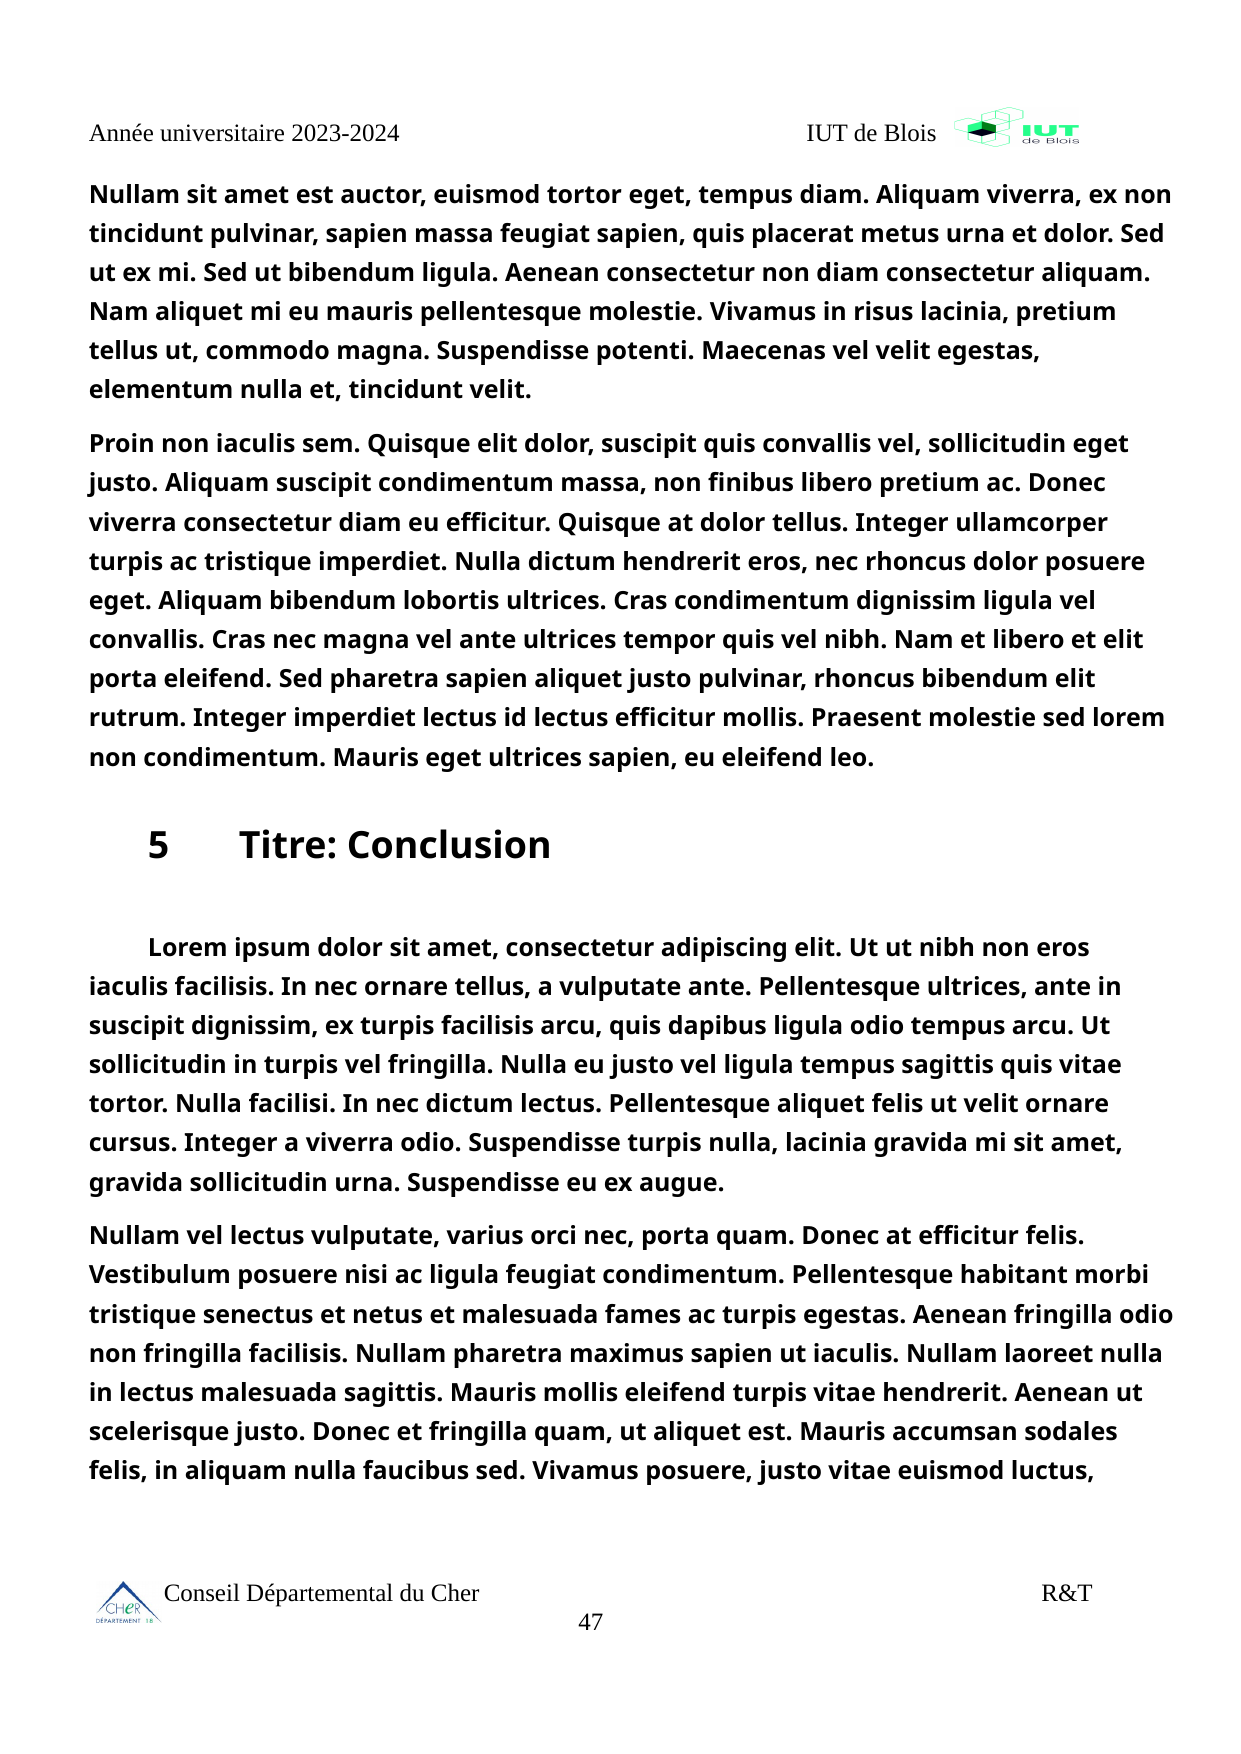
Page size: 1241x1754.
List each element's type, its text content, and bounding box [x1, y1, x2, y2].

text Lorem ipsum dolor sit amet, consectetur adipiscing elit. Ut ut nibh non eros iaculis facilisis. In nec ornare tellus, a vulputate ante. Pellentesque ultrices, ante in suscipit dignissim, ex turpis facilisis arcu, quis dapibus ligula odio tempus arcu. Ut sollicitudin in turpis vel fringilla. Nulla eu justo vel ligula tempus sagittis quis vitae tortor. Nulla facilisi. In nec dictum lectus. Pellentesque aliquet felis ut velit ornare cursus. Integer a viverra odio. Suspendisse turpis nulla, lacinia gravida mi sit amet, gravida sollicitudin urna. Suspendisse eu ex augue. [88, 929, 1175, 1198]
subtitle Titre: Conclusion [88, 818, 1175, 869]
text Nullam sit amet est auctor, euismod tortor eget, tempus diam. Aliquam viverra, ex non tincidunt pulvinar, sapien massa feugiat sapien, quis placerat metus urna et dolor. Sed ut ex mi. Sed ut bibendum ligula. Aenean consectetur non diam consectetur aliquam. Nam aliquet mi eu mauris pellentesque molestie. Vivamus in risus lacinia, pretium tellus ut, commodo magna. Suspendisse potenti. Maecenas vel velit egestas, elementum nulla et, tincidunt velit. [88, 176, 1175, 406]
text Nullam vel lectus vulputate, varius orci nec, porta quam. Donec at efficitur felis. Vestibulum posuere nisi ac ligula feugiat condimentum. Pellentesque habitant morbi tristique senectus et netus et malesuada fames ac turpis egestas. Aenean fringilla odio non fringilla facilisis. Nullam pharetra maximus sapien ut iaculis. Nullam laoreet nulla in lectus malesuada sagittis. Mauris mollis eleifend turpis vitae hendrerit. Aenean ut scelerisque justo. Donec et fringilla quam, ut aliquet est. Mauris accumsan sodales felis, in aliquam nulla faucibus sed. Vivamus posuere, justo vitae euismod luctus, [88, 1218, 1175, 1487]
text Proin non iaculis sem. Quisque elit dolor, suscipit quis convallis vel, sollicitudin eget justo. Aliquam suscipit condimentum massa, non finibus libero pretium ac. Donec viverra consectetur diam eu efficitur. Quisque at dolor tellus. Integer ullamcorper turpis ac tristique imperdiet. Nulla dictum hendrerit eros, nec rhoncus dolor posuere eget. Aliquam bibendum lobortis ultrices. Cras condimentum dignissim ligula vel convallis. Cras nec magna vel ante ultrices tempor quis vel nibh. Nam et libero et elit porta eleifend. Sed pharetra sapien aliquet justo pulvinar, rhoncus bibendum elit rutrum. Integer imperdiet lectus id lectus efficitur mollis. Praesent molestie sed lorem non condimentum. Mauris eget ultrices sapien, eu eleifend leo. [88, 426, 1175, 773]
picture [96, 1581, 162, 1623]
picture [954, 107, 1079, 147]
